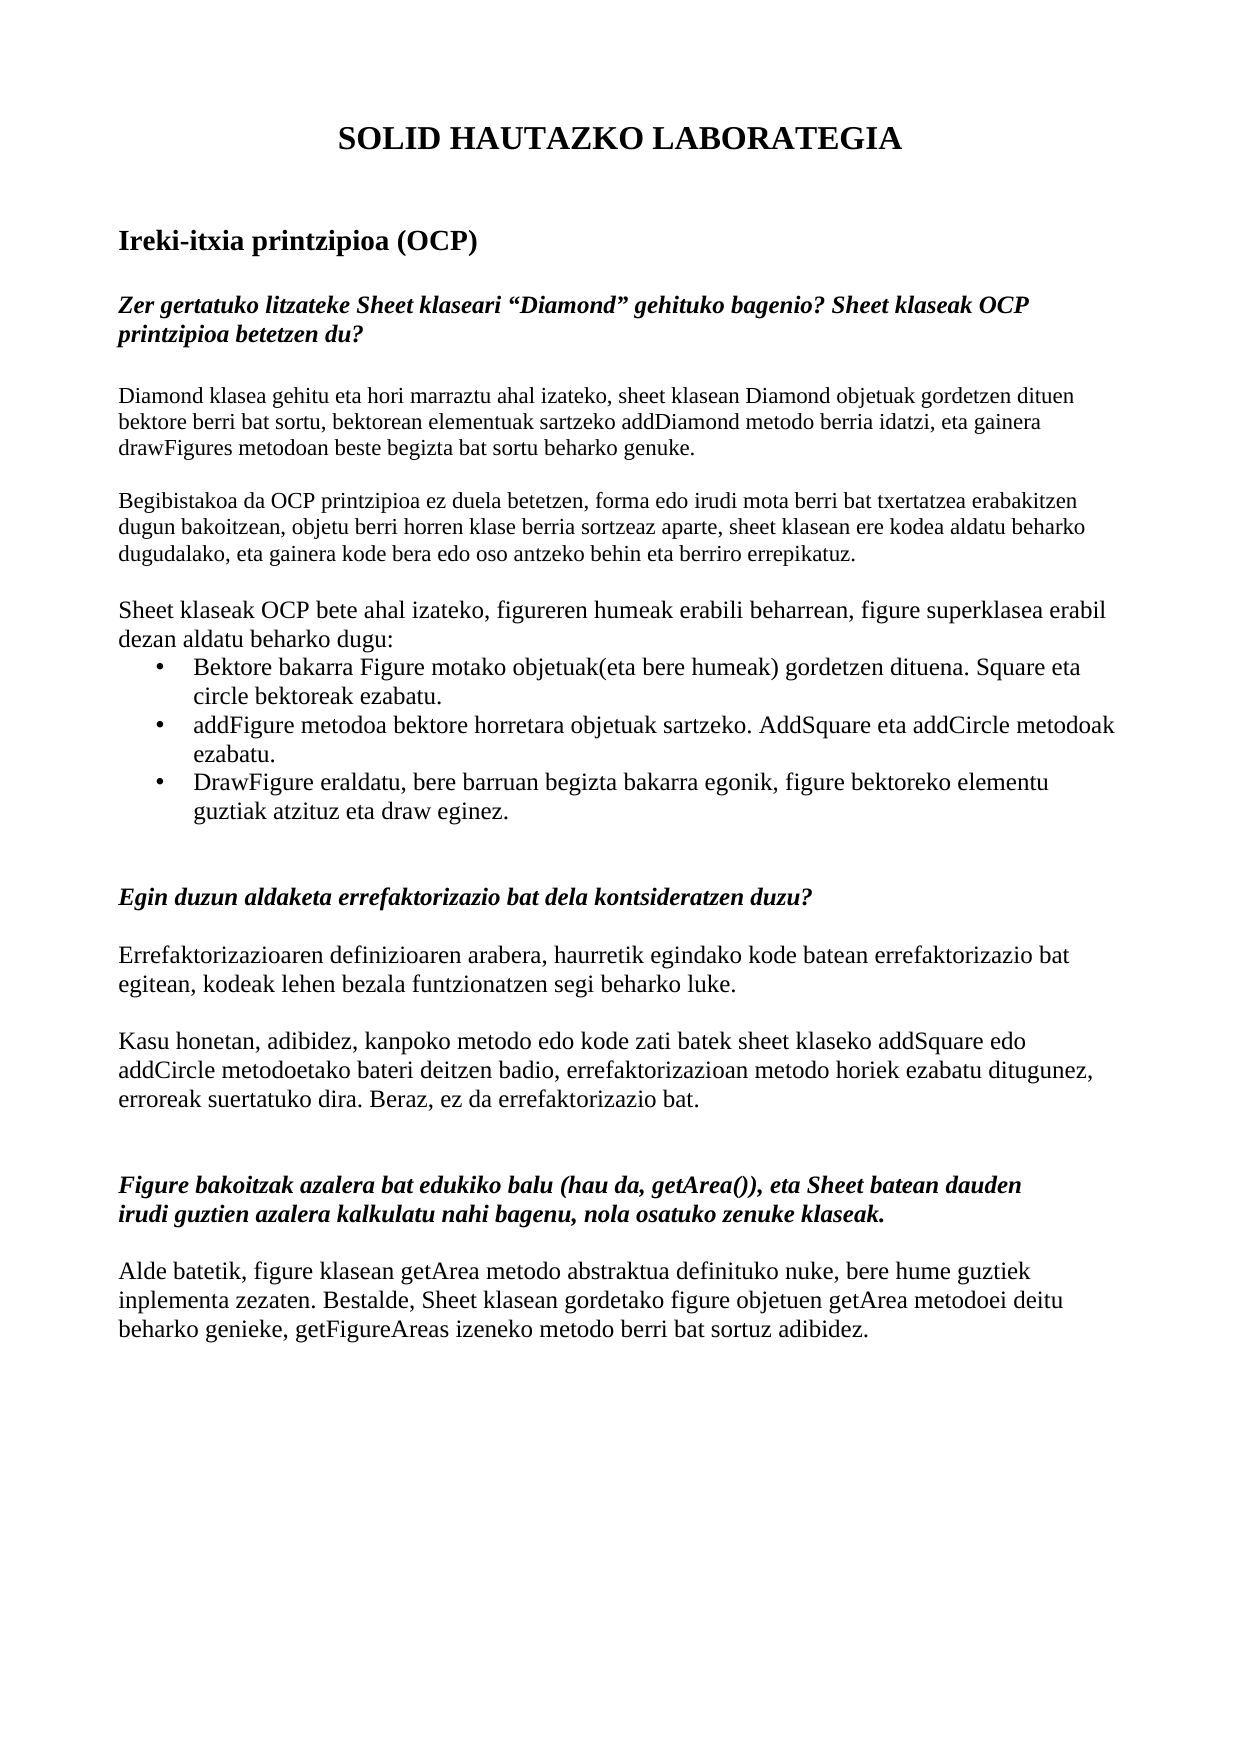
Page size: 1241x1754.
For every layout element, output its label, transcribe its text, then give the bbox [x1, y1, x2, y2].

text Egin duzun aldaketa errefaktorizazio bat dela kontsideratzen duzu? [118, 882, 1122, 911]
text Alde batetik, figure klasean getArea metodo abstraktua definituko nuke, bere hume guztiek inplementa zezaten. Bestalde, Sheet klasean gordetako figure objetuen getArea metodoei deitu beharko genieke, getFigureAreas izeneko metodo berri bat sortuz adibidez. [118, 1256, 1122, 1342]
text Ireki-itxia printzipioa (OCP) [118, 223, 1122, 257]
text Zer gertatuko litzateke Sheet klaseari “Diamond” gehituko bagenio? Sheet klaseak OCP printzipioa betetzen du? [118, 291, 1122, 348]
text Kasu honetan, adibidez, kanpoko metodo edo kode zati batek sheet klaseko addSquare edo addCircle metodoetako bateri deitzen badio, errefaktorizazioan metodo horiek ezabatu ditugunez, erroreak suertatuko dira. Beraz, ez da errefaktorizazio bat. [118, 1026, 1122, 1112]
text Errefaktorizazioaren definizioaren arabera, haurretik egindako kode batean errefaktorizazio bat egitean, kodeak lehen bezala funtzionatzen segi beharko luke. [118, 940, 1122, 997]
text Figure bakoitzak azalera bat edukiko balu (hau da, getArea()), eta Sheet batean dauden irudi guztien azalera kalkulatu nahi bagenu, nola osatuko zenuke klaseak. [118, 1170, 1122, 1227]
list Bektore bakarra Figure motako objetuak(eta bere humeak) gordetzen dituena. Square eta circle bektoreak ezabatu. [156, 652, 1122, 710]
text Sheet klaseak OCP bete ahal izateko, figureren humeak erabili beharrean, figure superklasea erabil dezan aldatu beharko dugu: [118, 595, 1122, 652]
text Diamond klasea gehitu eta hori marraztu ahal izateko, sheet klasean Diamond objetuak gordetzen dituen bektore berri bat sortu, bektorean elementuak sartzeko addDiamond metodo berria idatzi, eta gainera drawFigures metodoan beste begizta bat sortu beharko genuke. [118, 382, 1122, 461]
list DrawFigure eraldatu, bere barruan begizta bakarra egonik, figure bektoreko elementu guztiak atzituz eta draw eginez. [156, 767, 1122, 825]
list addFigure metodoa bektore horretara objetuak sartzeko. AddSquare eta addCircle metodoak ezabatu. [156, 710, 1122, 767]
text Begibistakoa da OCP printzipioa ez duela betetzen, forma edo irudi mota berri bat txertatzea erabakitzen dugun bakoitzean, objetu berri horren klase berria sortzeaz aparte, sheet klasean ere kodea aldatu beharko dugudalako, eta gainera kode bera edo oso antzeko behin eta berriro errepikatuz. [118, 487, 1122, 566]
text SOLID HAUTAZKO LABORATEGIA [118, 118, 1122, 156]
